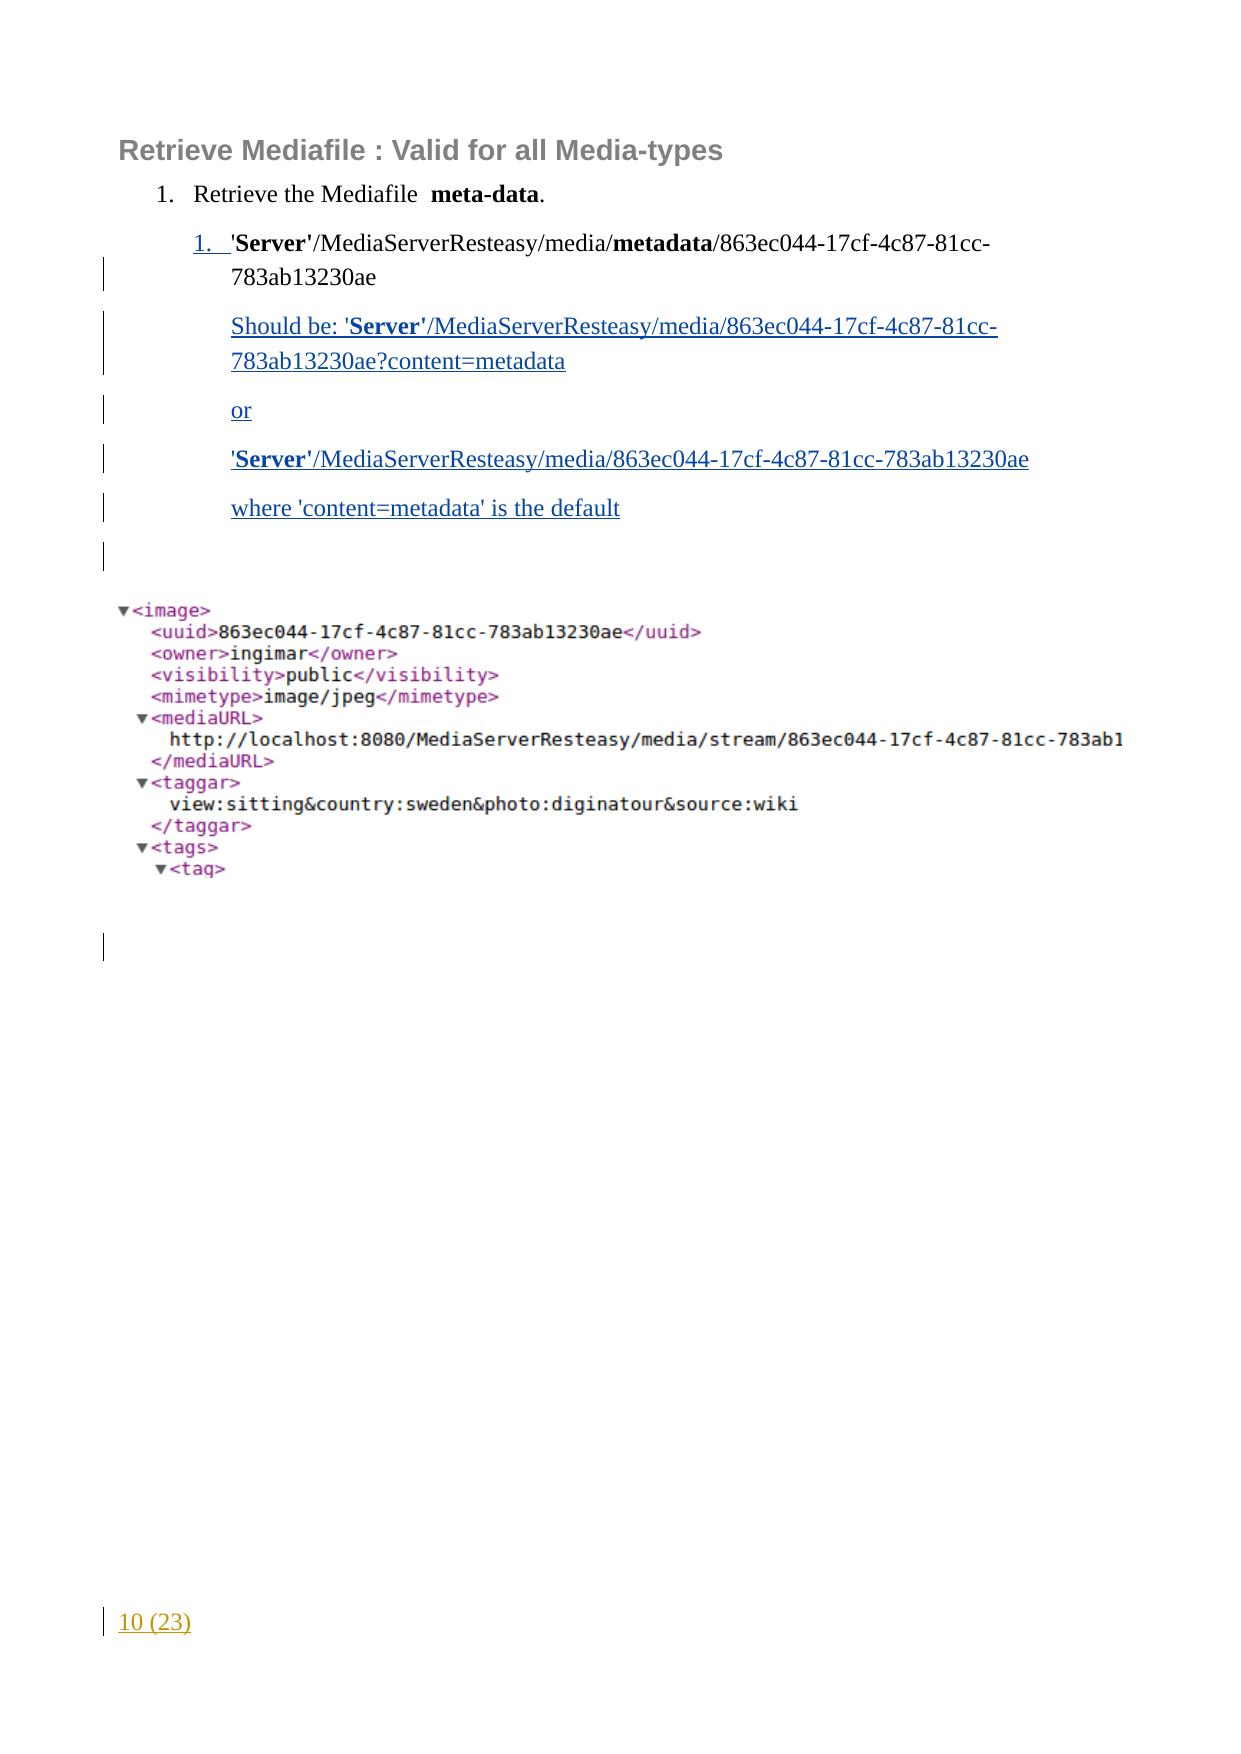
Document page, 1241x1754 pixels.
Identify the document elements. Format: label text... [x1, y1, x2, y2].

subtitle Retrieve Mediafile : Valid for all Media-types [118, 133, 1122, 166]
picture [118, 591, 1123, 878]
list Should be: 'Server'/MediaServerResteasy/media/863ec044-17cf-4c87-81cc-783ab13230ae?content=metadata [193, 311, 1122, 374]
list Retrieve the Mediafile meta-data. [156, 179, 1122, 207]
list 'Server'/MediaServerResteasy/media/863ec044-17cf-4c87-81cc-783ab13230ae [193, 444, 1122, 473]
list 'Server'/MediaServerResteasy/media/metadata/863ec044-17cf-4c87-81cc-783ab13230ae [193, 228, 1122, 291]
list where 'content=metadata' is the default [193, 493, 1122, 522]
list or [193, 395, 1122, 424]
